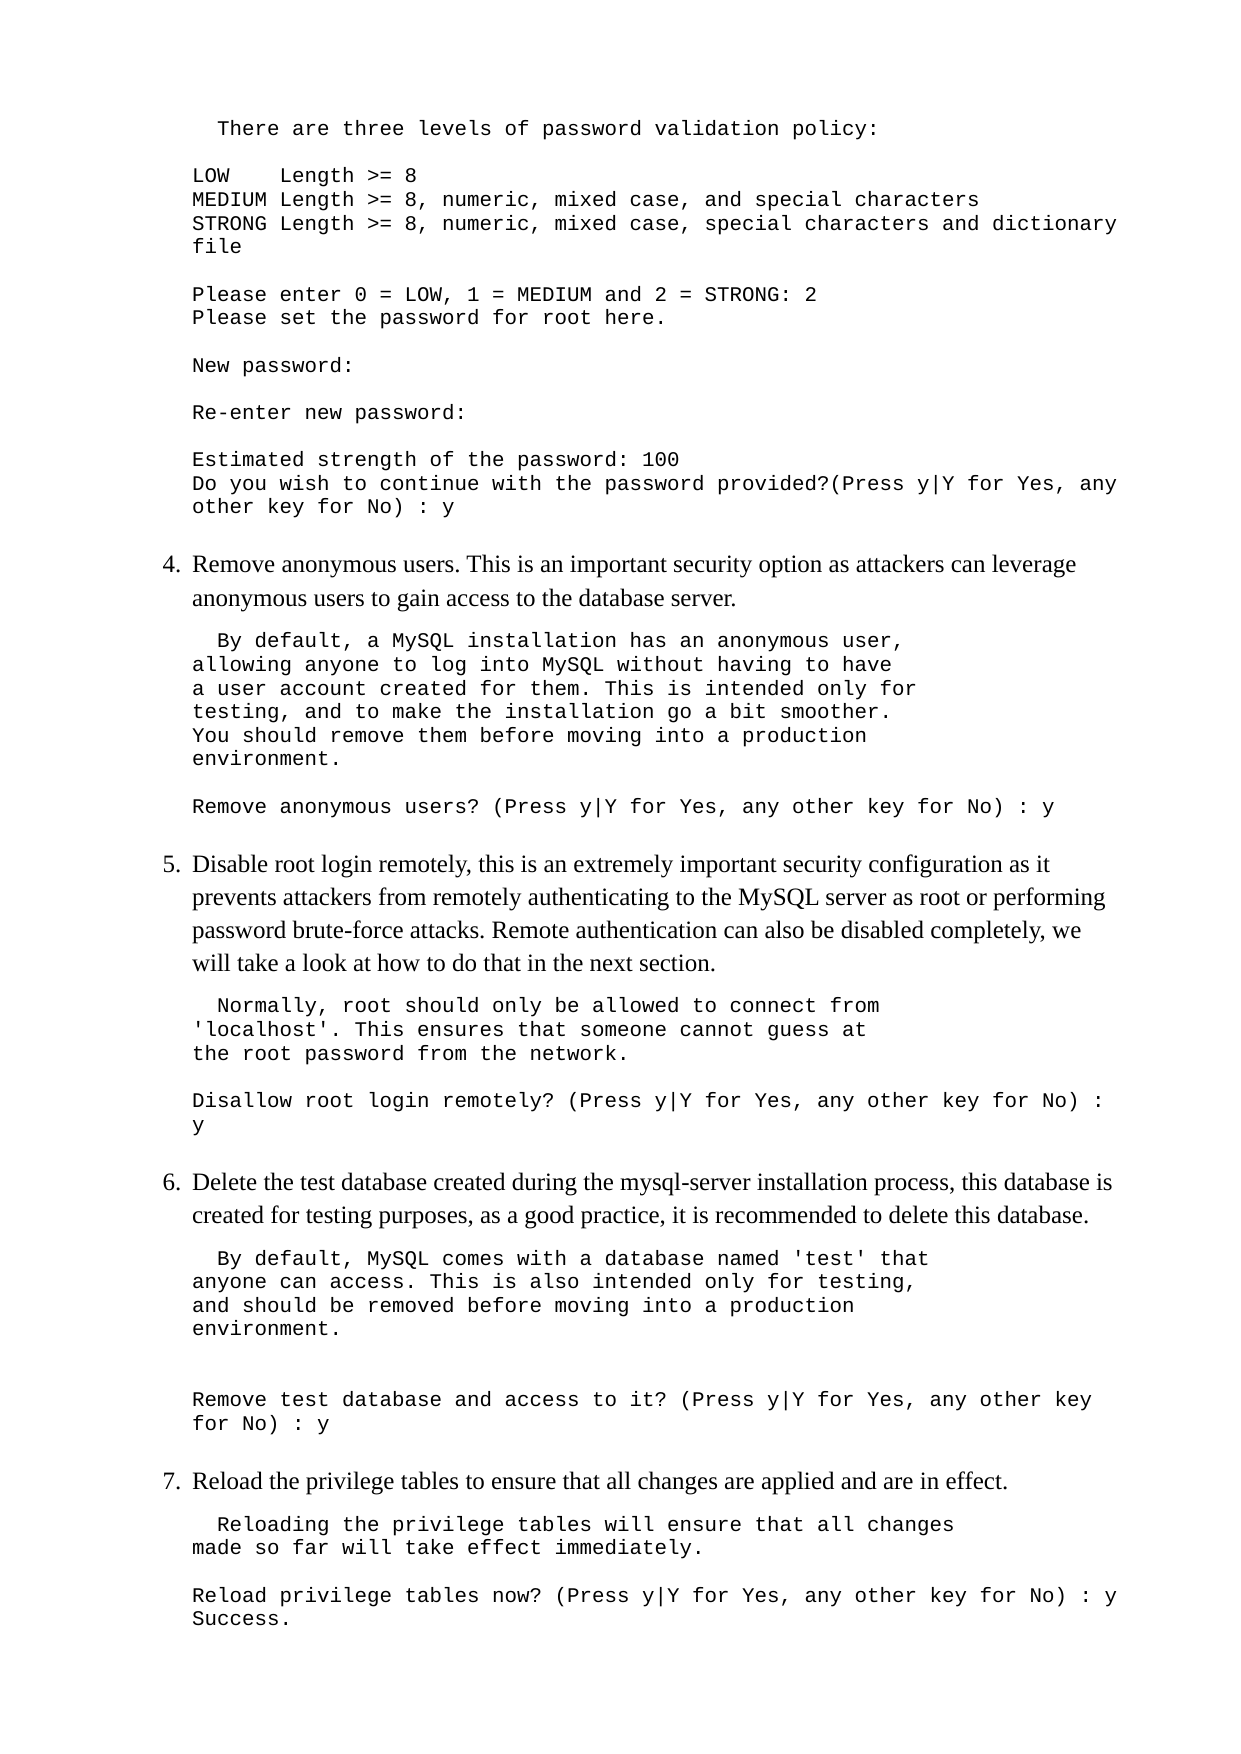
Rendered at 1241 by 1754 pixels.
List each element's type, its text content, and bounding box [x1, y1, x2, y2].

list Success. [162, 1608, 1122, 1632]
list Estimated strength of the password: 100 [162, 449, 1122, 473]
list LOW Length >= 8 [162, 165, 1122, 189]
list Remove anonymous users. This is an important security option as attackers can leverage anonymous users to gain access to the database server. [162, 549, 1122, 611]
list Disable root login remotely, this is an extremely important security configuration as it prevents attackers from remotely authenticating to the MySQL server as root or performing password brute-force attacks. Remote authentication can also be disabled completely, we will take a look at how to do that in the next section. [162, 849, 1122, 977]
list MEDIUM Length >= 8, numeric, mixed case, and special characters [162, 189, 1122, 213]
list Delete the test database created during the mysql-server installation process, this database is created for testing purposes, as a good practice, it is recommended to delete this database. [162, 1167, 1122, 1229]
list New password: [162, 354, 1122, 378]
list Reload privilege tables now? (Press y|Y for Yes, any other key for No) : y [162, 1585, 1122, 1608]
list 'localhost'. This ensures that someone cannot guess at [162, 1019, 1122, 1043]
list By default, MySQL comes with a database named 'test' that [162, 1247, 1122, 1271]
list environment. [162, 1318, 1122, 1342]
list Re-enter new password: [162, 402, 1122, 426]
list anyone can access. This is also intended only for testing, [162, 1271, 1122, 1295]
list Normally, root should only be allowed to connect from [162, 996, 1122, 1019]
list made so far will take effect immediately. [162, 1537, 1122, 1561]
list Do you wish to continue with the password provided?(Press y|Y for Yes, any other key for No) : y [162, 473, 1122, 520]
list Remove anonymous users? (Press y|Y for Yes, any other key for No) : y [162, 796, 1122, 819]
list and should be removed before moving into a production [162, 1295, 1122, 1318]
list the root password from the network. [162, 1043, 1122, 1066]
list Remove test database and access to it? (Press y|Y for Yes, any other key for No) : y [162, 1389, 1122, 1437]
list a user account created for them. This is intended only for [162, 677, 1122, 701]
list Please enter 0 = LOW, 1 = MEDIUM and 2 = STRONG: 2 [162, 284, 1122, 307]
list Disallow root login remotely? (Press y|Y for Yes, any other key for No) : y [162, 1090, 1122, 1137]
list There are three levels of password validation policy: [162, 118, 1122, 142]
list Reload the privilege tables to ensure that all changes are applied and are in effect. [162, 1466, 1122, 1495]
list Reloading the privilege tables will ensure that all changes [162, 1514, 1122, 1537]
list allowing anyone to log into MySQL without having to have [162, 654, 1122, 677]
list Please set the password for root here. [162, 307, 1122, 331]
list STRONG Length >= 8, numeric, mixed case, special characters and dictionary file [162, 213, 1122, 260]
list environment. [162, 748, 1122, 772]
list testing, and to make the installation go a bit smoother. [162, 701, 1122, 725]
list You should remove them before moving into a production [162, 725, 1122, 748]
list By default, a MySQL installation has an anonymous user, [162, 630, 1122, 654]
